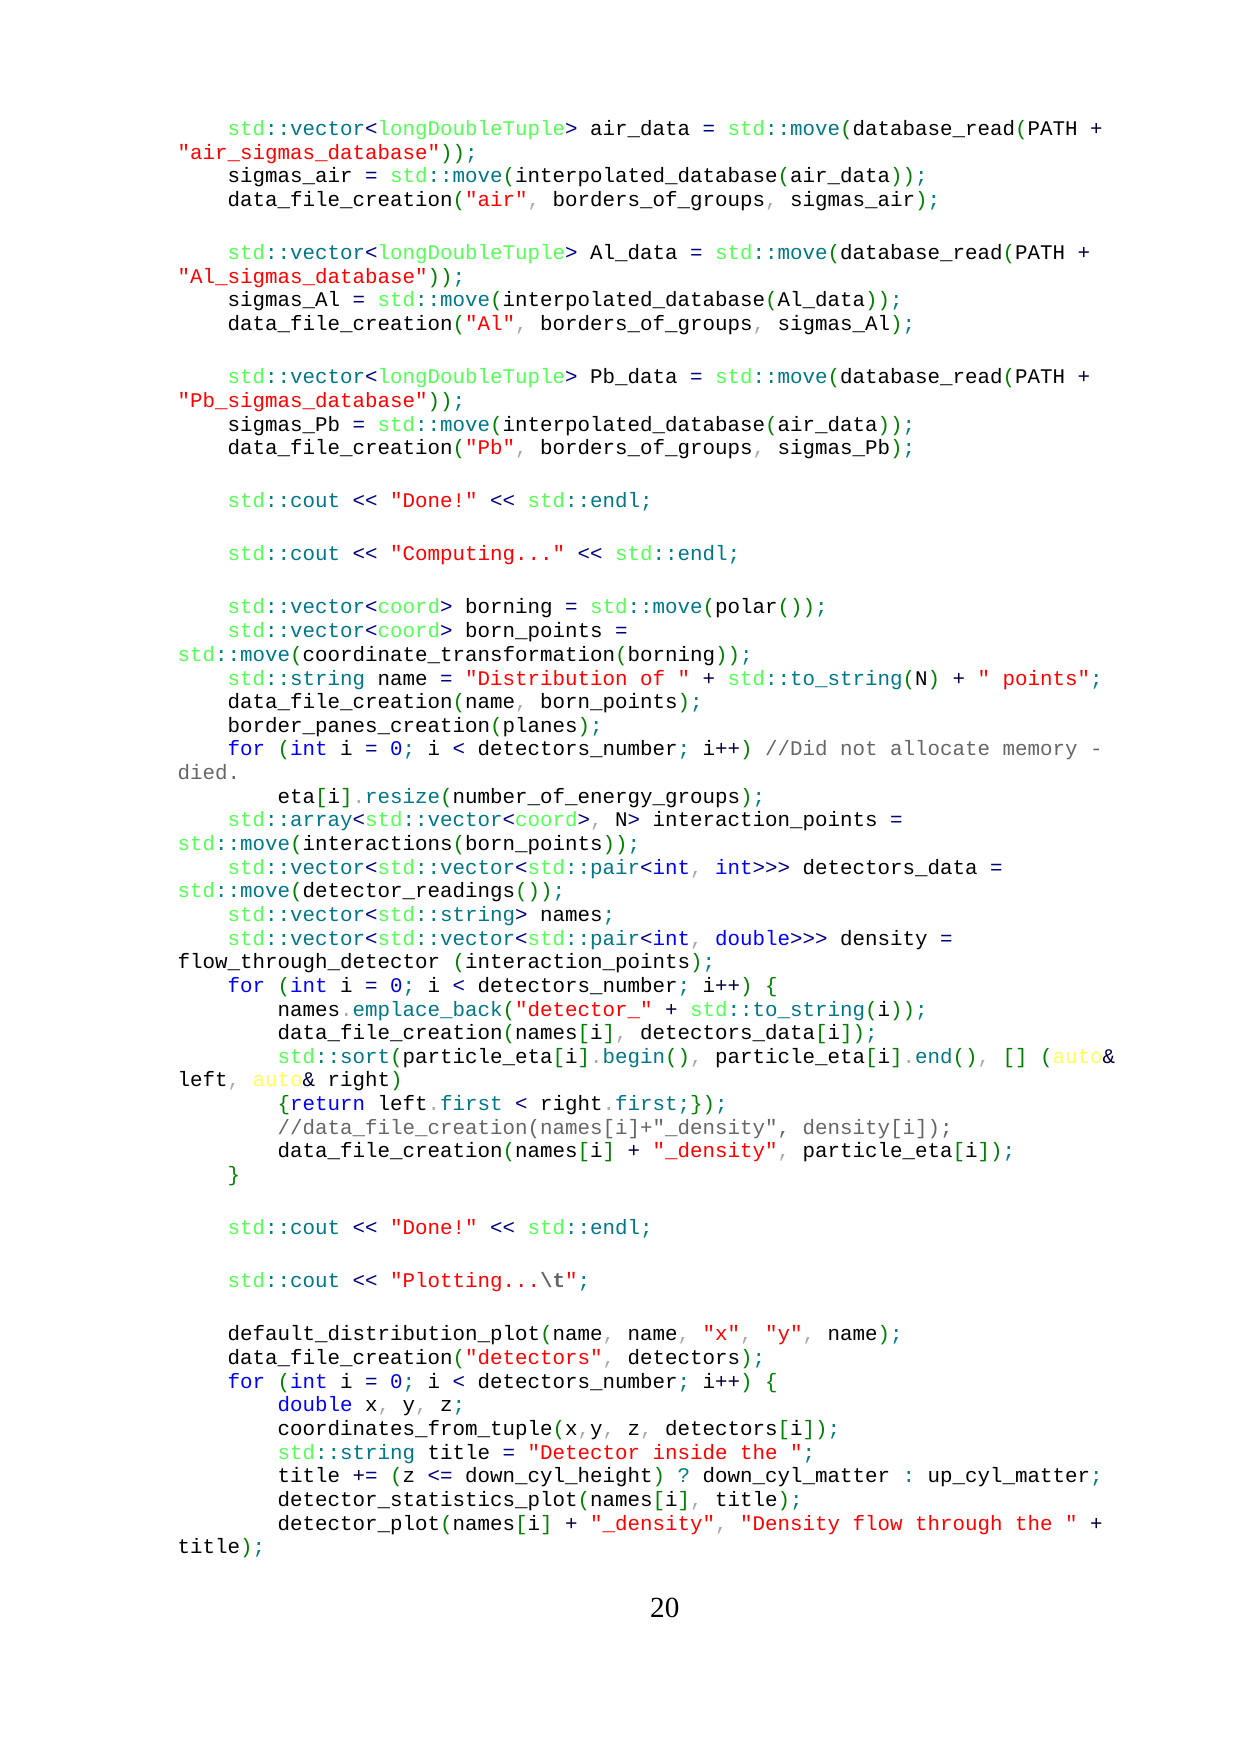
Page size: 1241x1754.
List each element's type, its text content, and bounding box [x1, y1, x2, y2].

text std::vector<std::string> names; [177, 904, 1152, 928]
text sigmas_Pb = std::move(interpolated_database(air_data)); [177, 413, 1152, 437]
text data_file_creation("detectors", detectors); [177, 1347, 1152, 1371]
text std::vector<longDoubleTuple> air_data = std::move(database_read(PATH + "air_sigmas_database")); [177, 118, 1152, 165]
text detector_plot(names[i] + "_density", "Density flow through the " + title); [177, 1513, 1152, 1560]
text std::array<std::vector<coord>, N> interaction_points = std::move(interactions(born_points)); [177, 809, 1152, 857]
text data_file_creation("Al", borders_of_groups, sigmas_Al); [177, 313, 1152, 337]
text std::vector<std::vector<std::pair<int, double>>> density = flow_through_detector (interaction_points); [177, 928, 1152, 975]
text for (int i = 0; i < detectors_number; i++) { [177, 975, 1152, 998]
text data_file_creation(names[i] + "_density", particle_eta[i]); [177, 1140, 1152, 1164]
text for (int i = 0; i < detectors_number; i++) //Did not allocate memory - died. [177, 738, 1152, 786]
text std::cout << "Done!" << std::endl; [177, 1217, 1152, 1241]
text } [177, 1164, 1152, 1188]
text std::vector<longDoubleTuple> Pb_data = std::move(database_read(PATH + "Pb_sigmas_database")); [177, 366, 1152, 413]
text std::cout << "Done!" << std::endl; [177, 490, 1152, 514]
text std::string title = "Detector inside the "; [177, 1442, 1152, 1465]
text std::vector<std::vector<std::pair<int, int>>> detectors_data = std::move(detector_readings()); [177, 857, 1152, 904]
text sigmas_air = std::move(interpolated_database(air_data)); [177, 165, 1152, 189]
text double x, y, z; [177, 1394, 1152, 1418]
text std::cout << "Computing..." << std::endl; [177, 543, 1152, 567]
text data_file_creation("Pb", borders_of_groups, sigmas_Pb); [177, 437, 1152, 461]
text std::vector<coord> born_points = std::move(coordinate_transformation(borning)); [177, 620, 1152, 667]
text eta[i].resize(number_of_energy_groups); [177, 786, 1152, 809]
text std::sort(particle_eta[i].begin(), particle_eta[i].end(), [] (auto& left, auto& right) [177, 1046, 1152, 1093]
text data_file_creation(names[i], detectors_data[i]); [177, 1022, 1152, 1046]
text title += (z <= down_cyl_height) ? down_cyl_matter : up_cyl_matter; [177, 1465, 1152, 1489]
text std::cout << "Plotting...\t"; [177, 1270, 1152, 1294]
text //data_file_creation(names[i]+"_density", density[i]); [177, 1117, 1152, 1140]
text data_file_creation("air", borders_of_groups, sigmas_air); [177, 189, 1152, 213]
text data_file_creation(name, born_points); [177, 691, 1152, 715]
text border_panes_creation(planes); [177, 715, 1152, 738]
text std::vector<coord> borning = std::move(polar()); [177, 597, 1152, 620]
text std::vector<longDoubleTuple> Al_data = std::move(database_read(PATH + "Al_sigmas_database")); [177, 242, 1152, 289]
text coordinates_from_tuple(x,y, z, detectors[i]); [177, 1418, 1152, 1442]
text std::string name = "Distribution of " + std::to_string(N) + " points"; [177, 667, 1152, 691]
text sigmas_Al = std::move(interpolated_database(Al_data)); [177, 289, 1152, 313]
text detector_statistics_plot(names[i], title); [177, 1489, 1152, 1513]
text names.emplace_back("detector_" + std::to_string(i)); [177, 998, 1152, 1022]
text {return left.first < right.first;}); [177, 1093, 1152, 1117]
text for (int i = 0; i < detectors_number; i++) { [177, 1371, 1152, 1394]
text default_distribution_plot(name, name, "x", "y", name); [177, 1323, 1152, 1347]
